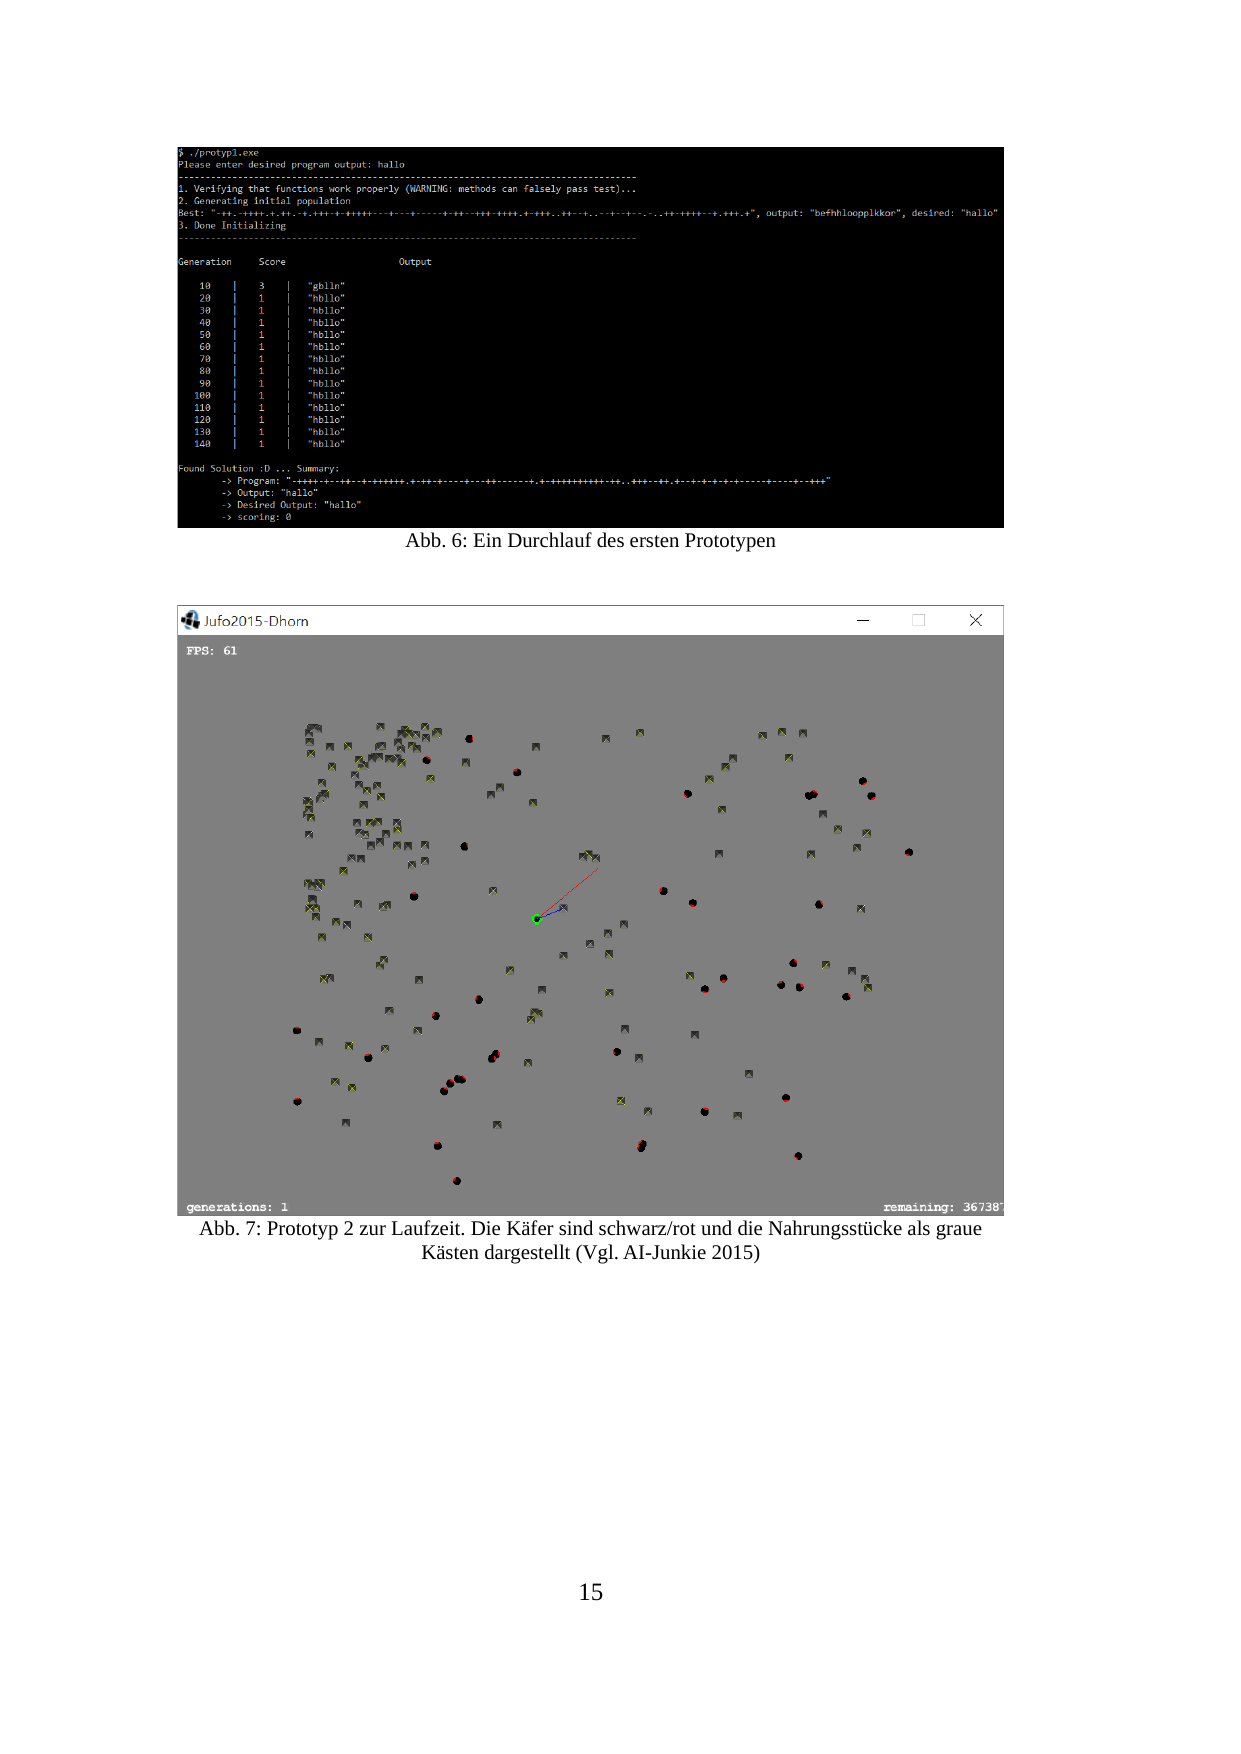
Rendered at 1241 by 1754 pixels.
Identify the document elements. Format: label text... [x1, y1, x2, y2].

picture [177, 147, 1004, 528]
picture [177, 605, 1004, 1216]
text Abb. 6: Ein Durchlauf des ersten Prototypen [177, 528, 1004, 552]
text Abb. 7: Prototyp 2 zur Laufzeit. Die Käfer sind schwarz/rot und die Nahrungsstücke als graue Kästen dargestellt (Vgl. AI-Junkie 2015) [177, 1216, 1004, 1264]
